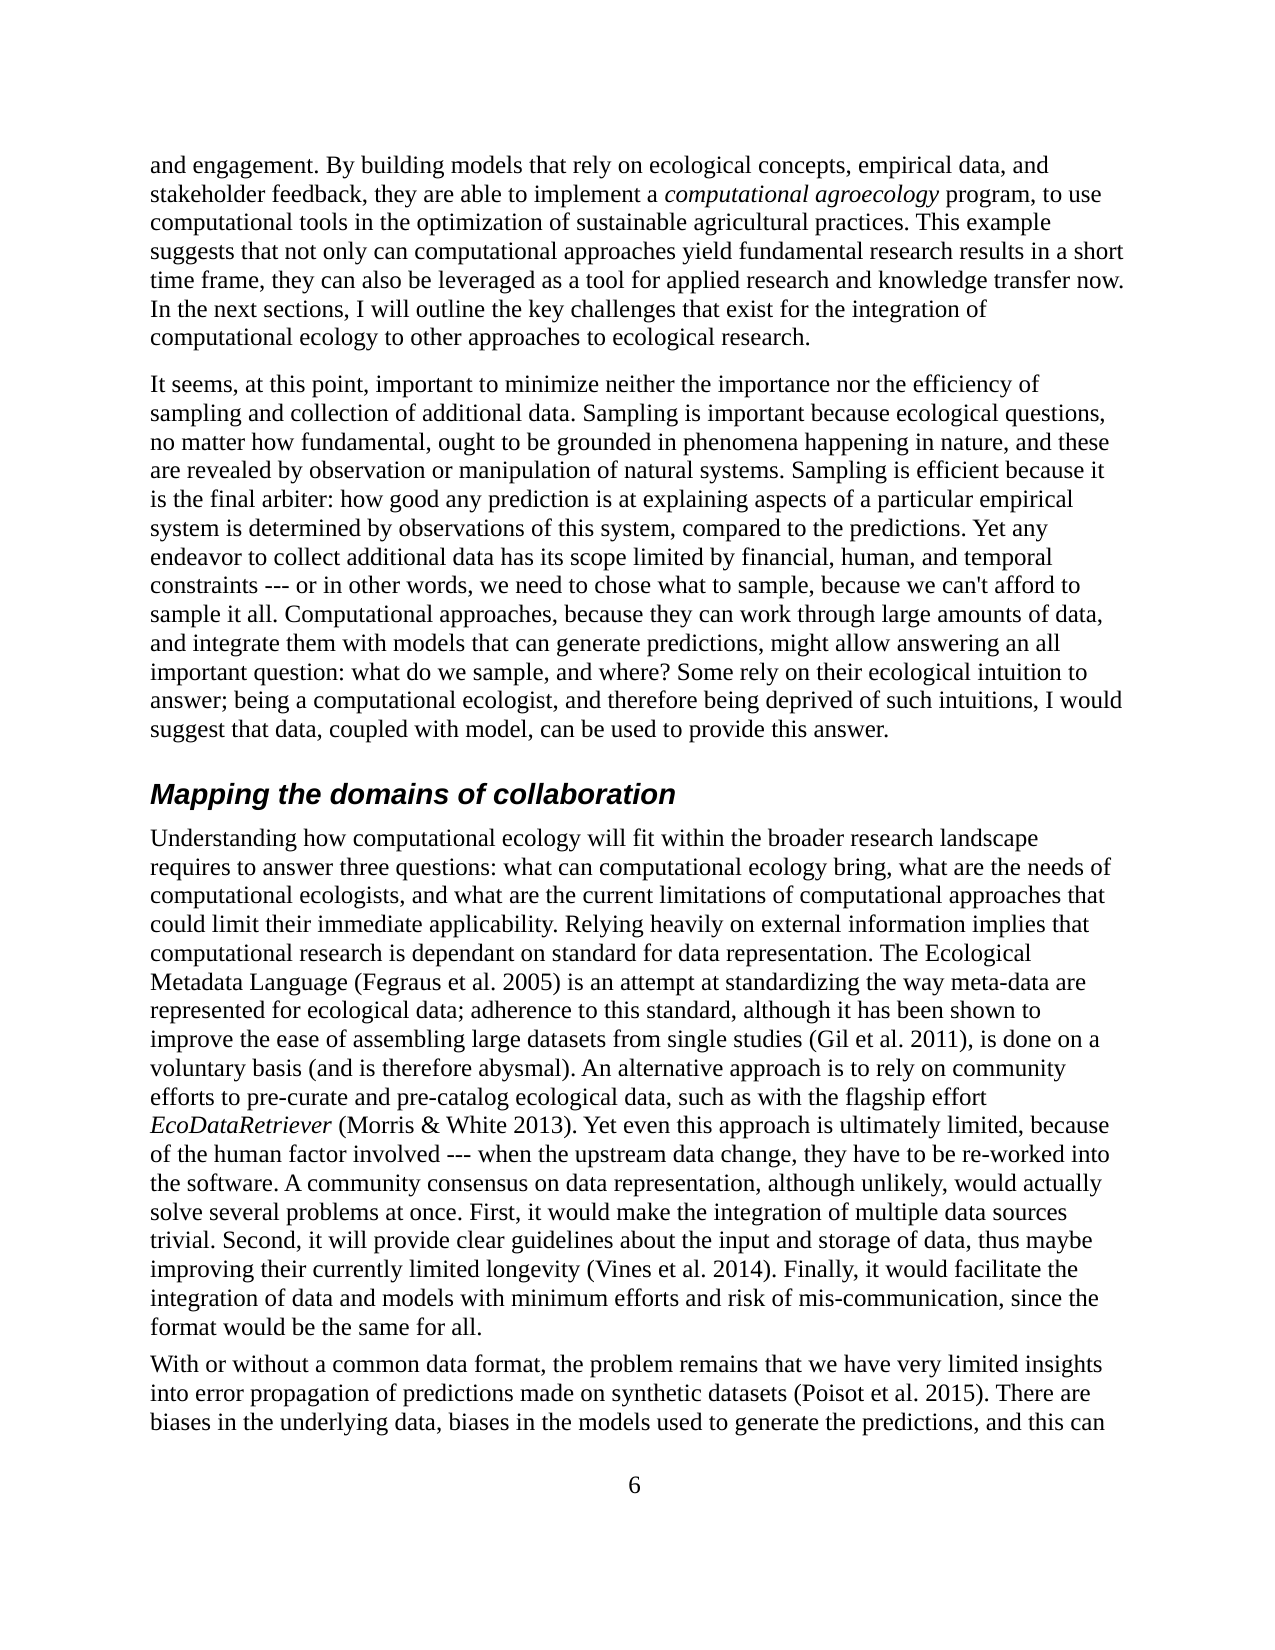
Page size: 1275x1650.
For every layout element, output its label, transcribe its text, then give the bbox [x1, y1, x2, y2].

text With or without a common data format, the problem remains that we have very limited insights into error propagation of predictions made on synthetic datasets (Poisot et al. 2015). There are biases in the underlying data, biases in the models used to generate the predictions, and this can [150, 1349, 1125, 1436]
subtitle Mapping the domains of collaboration [150, 777, 1125, 810]
text and engagement. By building models that rely on ecological concepts, empirical data, and stakeholder feedback, they are able to implement a computational agroecology program, to use computational tools in the optimization of sustainable agricultural practices. This example suggests that not only can computational approaches yield fundamental research results in a short time frame, they can also be leveraged as a tool for applied research and knowledge transfer now. In the next sections, I will outline the key challenges that exist for the integration of computational ecology to other approaches to ecological research. [150, 150, 1125, 351]
text Understanding how computational ecology will fit within the broader research landscape requires to answer three questions: what can computational ecology bring, what are the needs of computational ecologists, and what are the current limitations of computational approaches that could limit their immediate applicability. Relying heavily on external information implies that computational research is dependant on standard for data representation. The Ecological Metadata Language (Fegraus et al. 2005) is an attempt at standardizing the way meta-data are represented for ecological data; adherence to this standard, although it has been shown to improve the ease of assembling large datasets from single studies (Gil et al. 2011), is done on a voluntary basis (and is therefore abysmal). An alternative approach is to rely on community efforts to pre-curate and pre-catalog ecological data, such as with the flagship effort EcoDataRetriever (Morris & White 2013). Yet even this approach is ultimately limited, because of the human factor involved --- when the upstream data change, they have to be re-worked into the software. A community consensus on data representation, although unlikely, would actually solve several problems at once. First, it would make the integration of multiple data sources trivial. Second, it will provide clear guidelines about the input and storage of data, thus maybe improving their currently limited longevity (Vines et al. 2014). Finally, it would facilitate the integration of data and models with minimum efforts and risk of mis-communication, since the format would be the same for all. [150, 823, 1125, 1340]
text It seems, at this point, important to minimize neither the importance nor the efficiency of sampling and collection of additional data. Sampling is important because ecological questions, no matter how fundamental, ought to be grounded in phenomena happening in nature, and these are revealed by observation or manipulation of natural systems. Sampling is efficient because it is the final arbiter: how good any prediction is at explaining aspects of a particular empirical system is determined by observations of this system, compared to the predictions. Yet any endeavor to collect additional data has its scope limited by financial, human, and temporal constraints --- or in other words, we need to chose what to sample, because we can't afford to sample it all. Computational approaches, because they can work through large amounts of data, and integrate them with models that can generate predictions, might allow answering an all important question: what do we sample, and where? Some rely on their ecological intuition to answer; being a computational ecologist, and therefore being deprived of such intuitions, I would suggest that data, coupled with model, can be used to provide this answer. [150, 369, 1125, 743]
